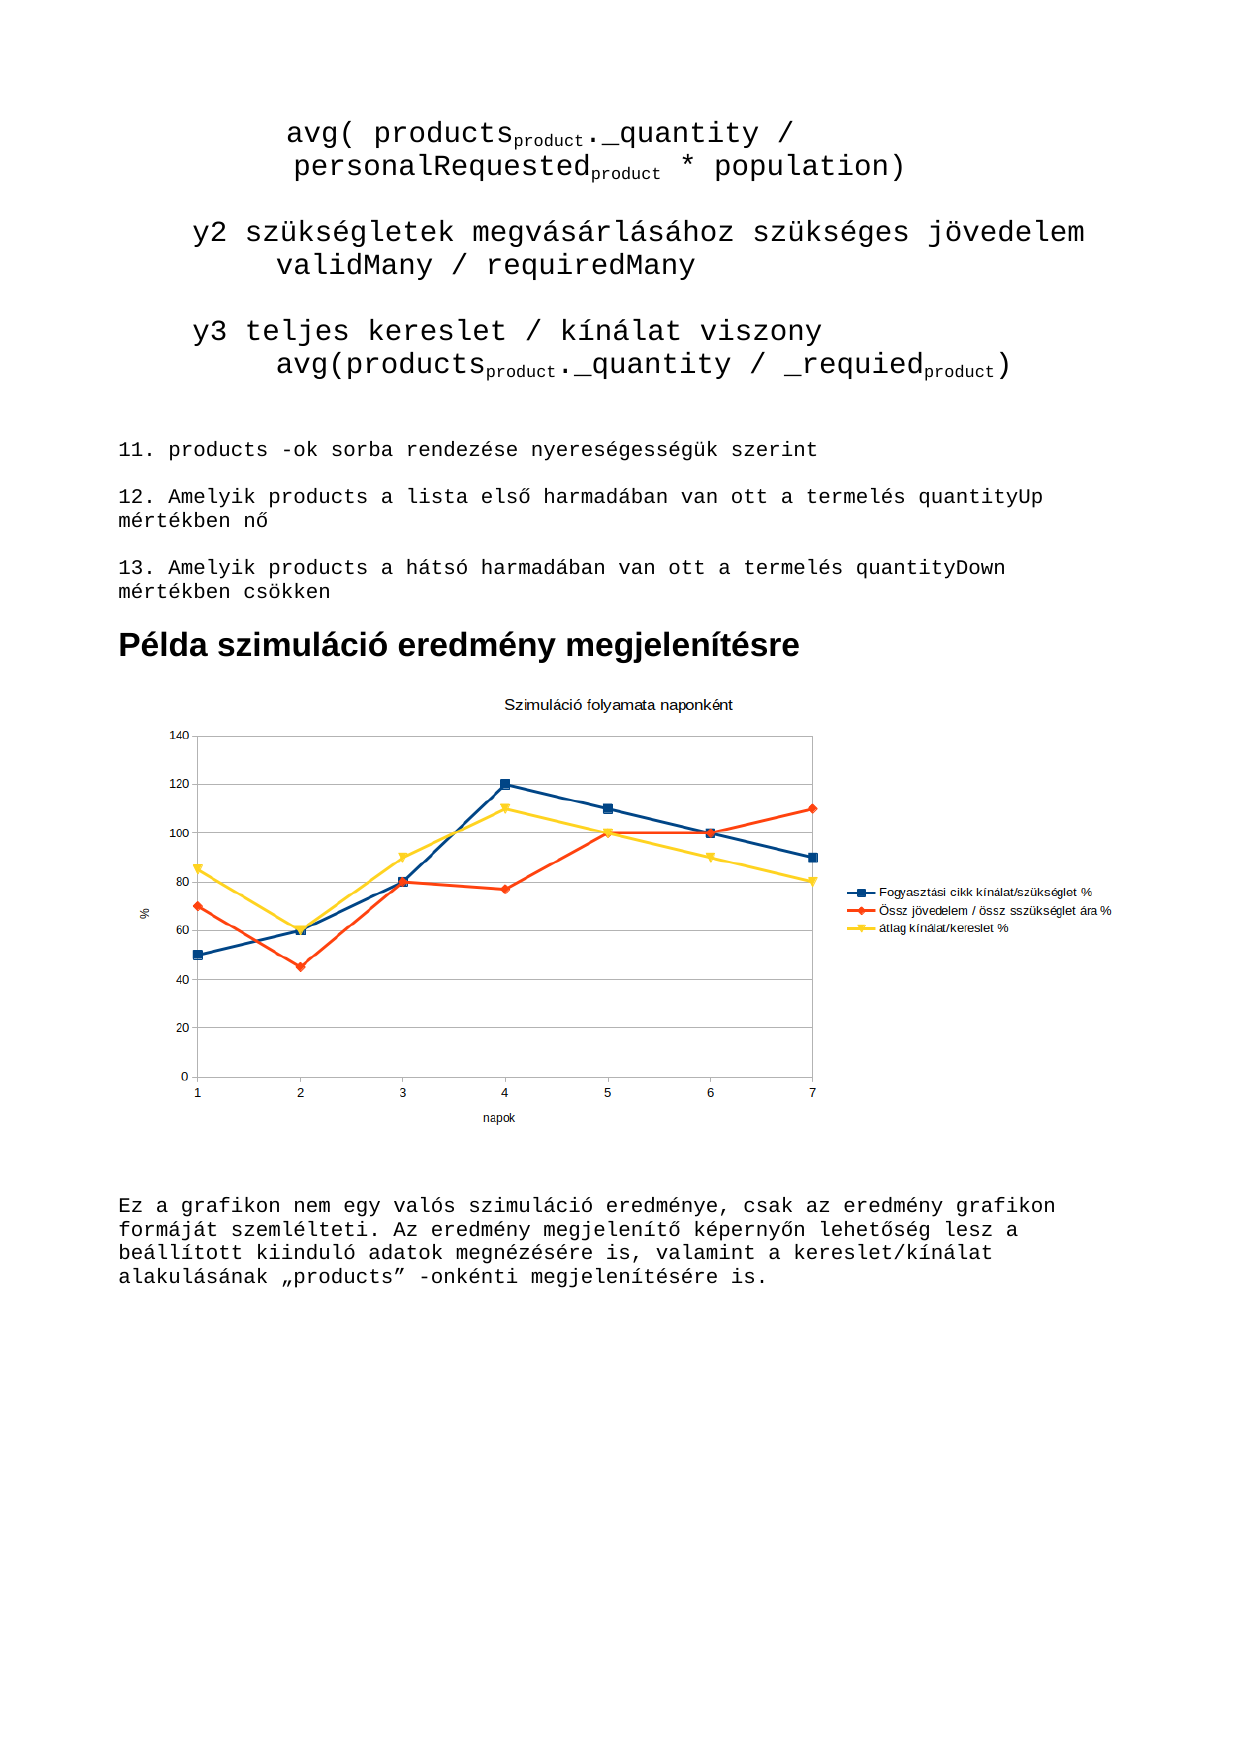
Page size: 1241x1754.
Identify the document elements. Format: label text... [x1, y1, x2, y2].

picture [118, 676, 1123, 1143]
text 12. Amelyik products a lista első harmadában van ott a termelés quantityUp mértékben nő [118, 486, 1122, 533]
text y3 teljes kereslet / kínálat viszony avg(productsproduct._quantity / _requiedproduct) [118, 316, 1122, 382]
subtitle Példa szimuláció eredmény megjelenítésre [118, 625, 1122, 664]
text avg( productsproduct._quantity / personalRequestedproduct * population) [118, 118, 1122, 184]
text 13. Amelyik products a hátsó harmadában van ott a termelés quantityDown mértékben csökken [118, 557, 1122, 604]
text Ez a grafikon nem egy valós szimuláció eredménye, csak az eredmény grafikon formáját szemlélteti. Az eredmény megjelenítő képernyőn lehetőség lesz a beállított kiinduló adatok megnézésére is, valamint a kereslet/kínálat alakulásának „products” -onkénti megjelenítésére is. [118, 1195, 1122, 1289]
text y2 szükségletek megvásárlásához szükséges jövedelem [118, 217, 1122, 250]
text 11. products -ok sorba rendezése nyereségességük szerint [118, 439, 1122, 463]
text validMany / requiredMany [118, 250, 1122, 283]
